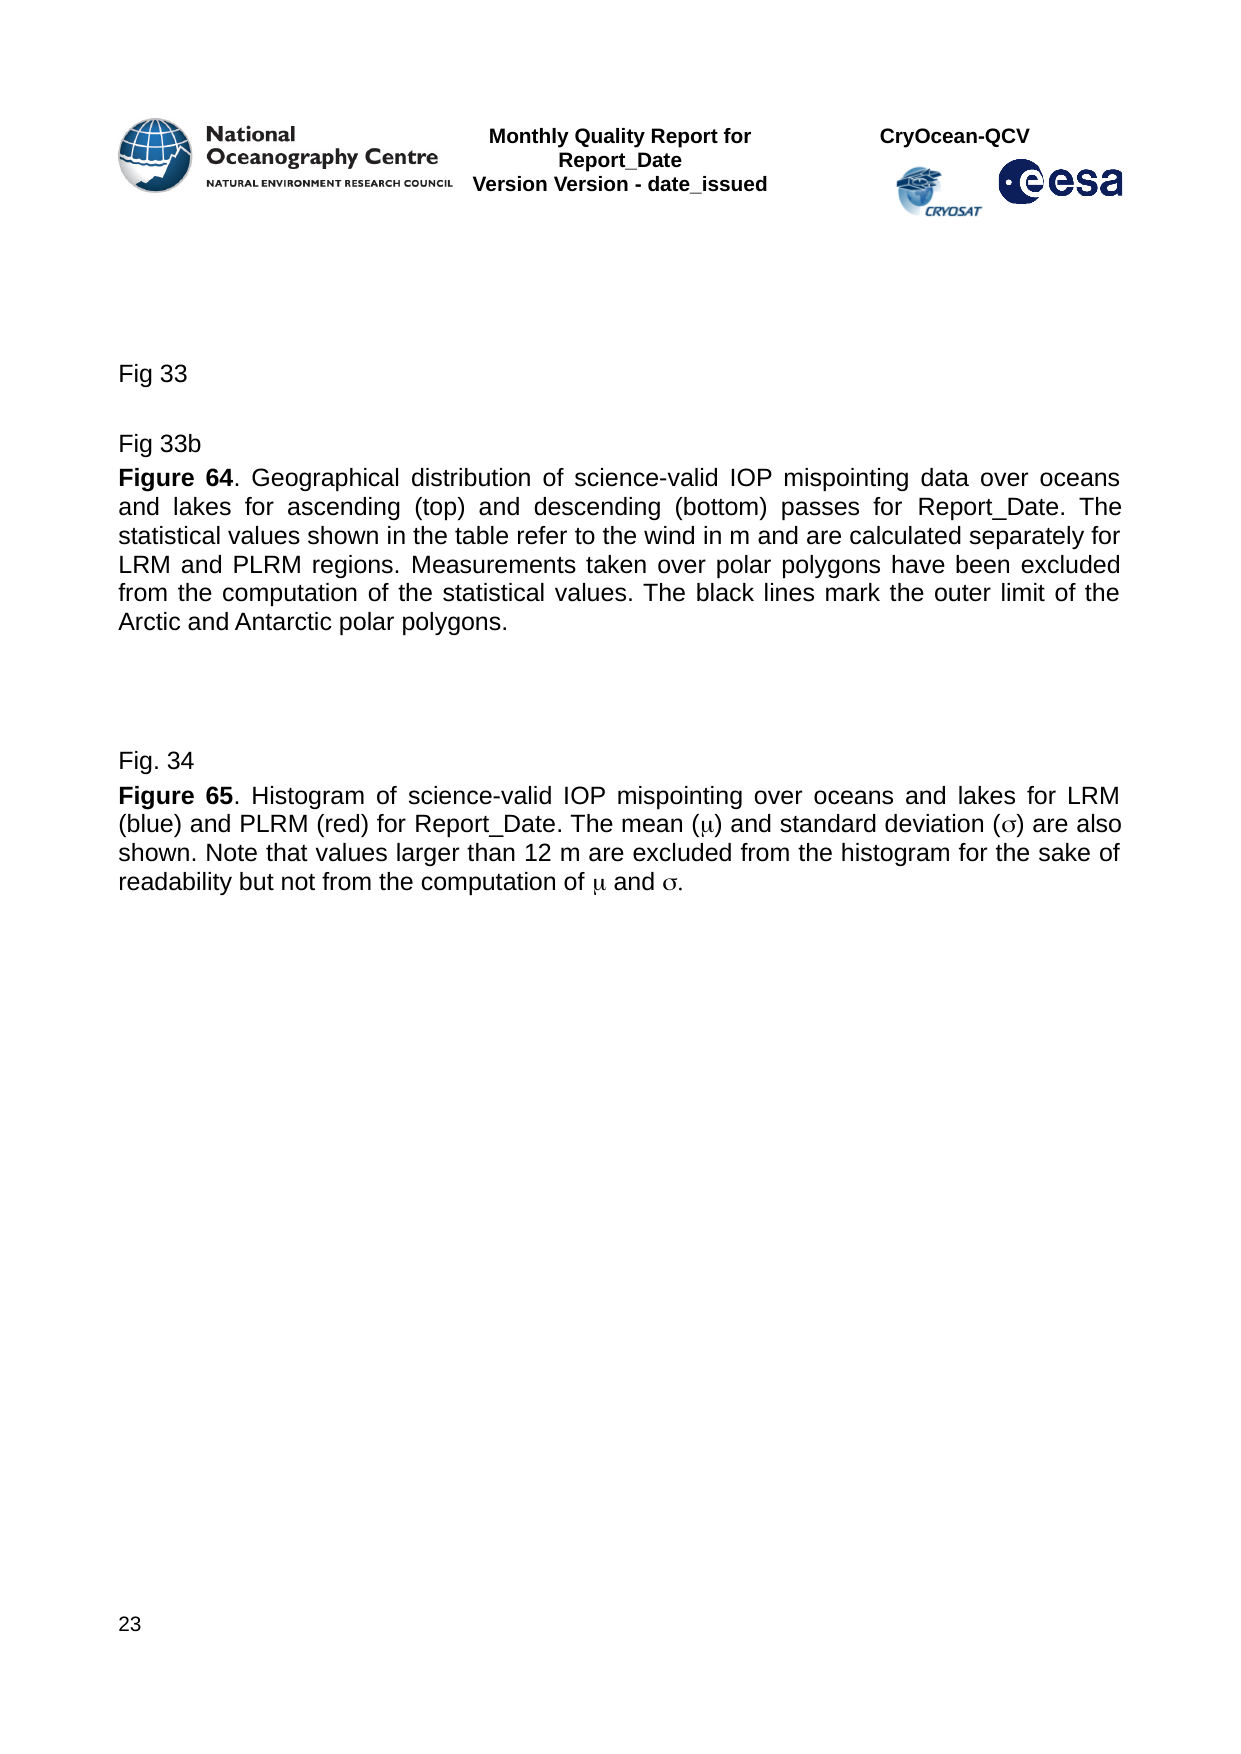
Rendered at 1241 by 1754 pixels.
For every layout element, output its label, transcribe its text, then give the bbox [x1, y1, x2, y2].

text Fig 33b [118, 429, 1122, 457]
text Fig. 34 [118, 746, 1122, 775]
text Fig 33 [118, 359, 1122, 388]
text Figure 65. Histogram of science-valid IOP mispointing over oceans and lakes for LRM (blue) and PLRM (red) for Report_Date. The mean (μ) and standard deviation (σ) are also shown. Note that values larger than 12 m are excluded from the histogram for the sake of readability but not from the computation of μ and σ. [118, 781, 1122, 896]
picture [876, 159, 1123, 224]
text Figure 64. Geographical distribution of science-valid IOP mispointing data over oceans and lakes for ascending (top) and descending (bottom) passes for Report_Date. The statistical values shown in the table refer to the wind in m and are calculated separately for LRM and PLRM regions. Measurements taken over polar polygons have been excluded from the computation of the statistical values. The black lines mark the outer limit of the Arctic and Antarctic polar polygons. [118, 463, 1122, 636]
picture [118, 118, 453, 193]
